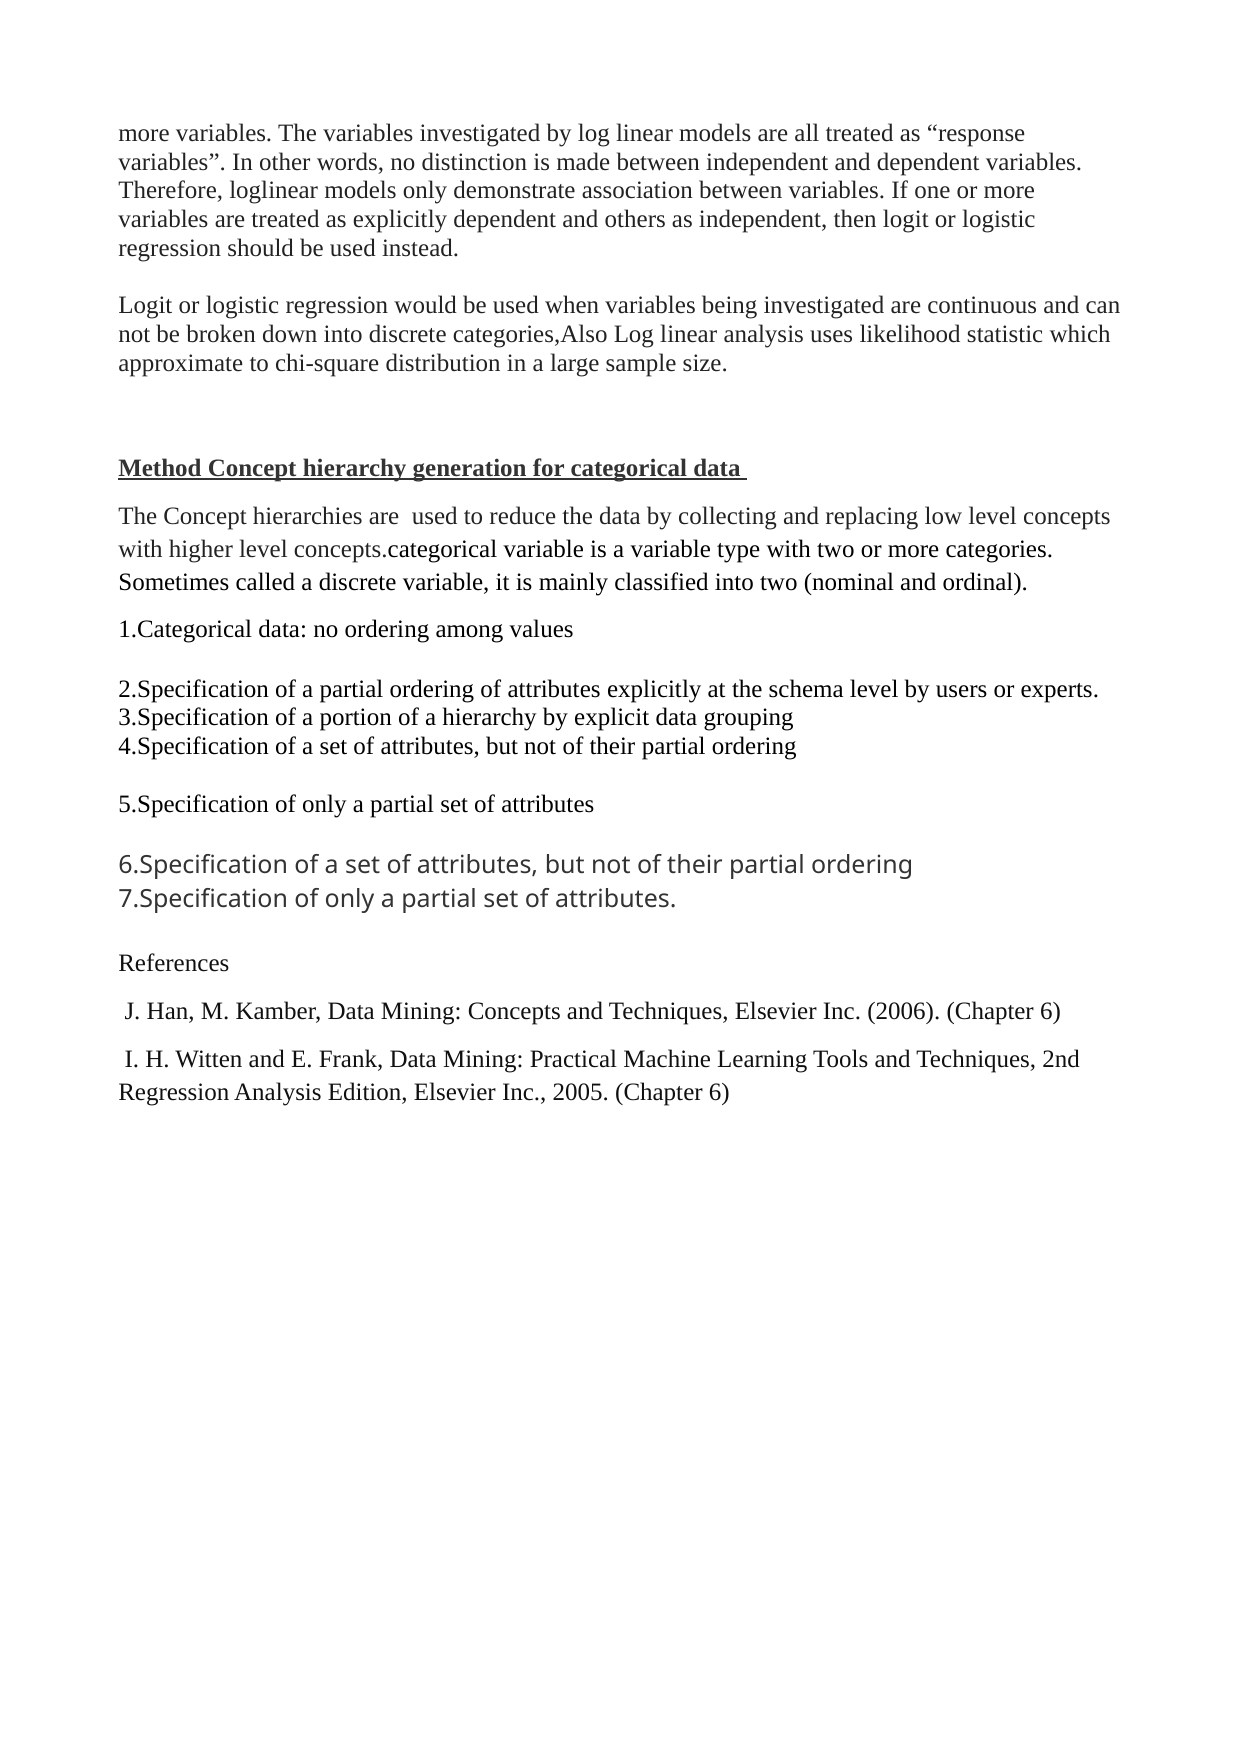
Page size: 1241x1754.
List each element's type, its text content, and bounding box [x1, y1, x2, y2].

text References [118, 948, 1122, 977]
text more variables. The variables investigated by log linear models are all treated as “response variables”. In other words, no distinction is made between independent and dependent variables. Therefore, loglinear models only demonstrate association between variables. If one or more variables are treated as explicitly dependent and others as independent, then logit or logistic regression should be used instead. [118, 118, 1122, 262]
text 5.Specification of only a partial set of attributes [118, 760, 1122, 817]
text Logit or logistic regression would be used when variables being investigated are continuous and can not be broken down into discrete categories,Also Log linear analysis uses likelihood statistic which approximate to chi-square distribution in a large sample size. [118, 291, 1122, 377]
text Method Concept hierarchy generation for categorical data [118, 453, 1122, 482]
text 6.Specification of a set of attributes, but not of their partial ordering [118, 846, 1122, 880]
text 3.Specification of a portion of a hierarchy by explicit data grouping [118, 702, 1122, 731]
text I. H. Witten and E. Frank, Data Mining: Practical Machine Learning Tools and Techniques, 2nd Regression Analysis Edition, Elsevier Inc., 2005. (Chapter 6) [118, 1044, 1122, 1105]
text 2.Specification of a partial ordering of attributes explicitly at the schema level by users or experts. [118, 674, 1122, 702]
text 4.Specification of a set of attributes, but not of their partial ordering [118, 731, 1122, 760]
text J. Han, M. Kamber, Data Mining: Concepts and Techniques, Elsevier Inc. (2006). (Chapter 6) [118, 996, 1122, 1025]
text The Concept hierarchies are used to reduce the data by collecting and replacing low level concepts with higher level concepts.categorical variable is a variable type with two or more categories. Sometimes called a discrete variable, it is mainly classified into two (nominal and ordinal). [118, 501, 1122, 596]
text 7.Specification of only a partial set of attributes. [118, 880, 1122, 914]
text 1.Categorical data: no ordering among values [118, 614, 1122, 643]
